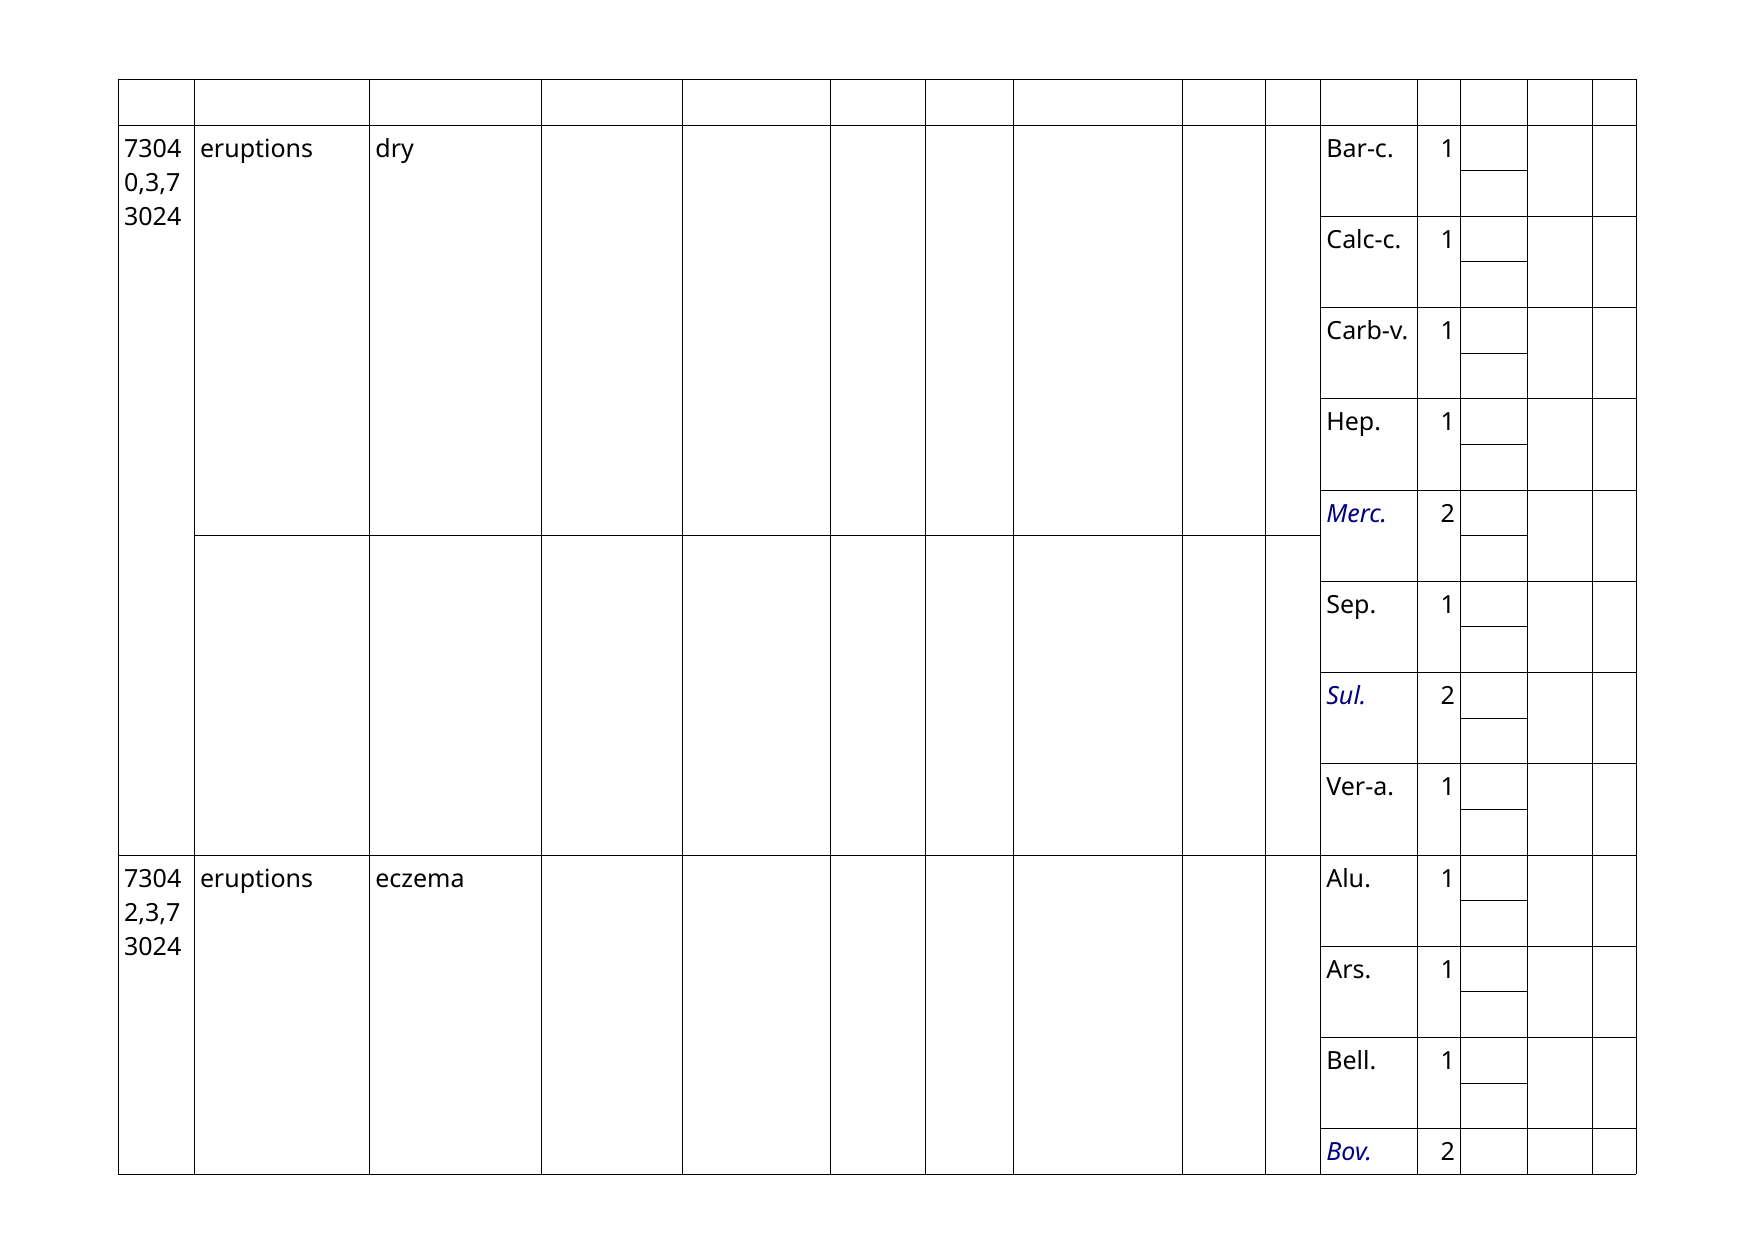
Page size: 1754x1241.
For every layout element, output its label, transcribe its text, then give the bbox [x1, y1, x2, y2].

table_cell [1461, 80, 1527, 124]
table_cell [1528, 399, 1592, 489]
table_cell [926, 536, 1013, 854]
table_cell 73040,3,73024 [119, 126, 194, 854]
table_cell [1461, 217, 1527, 261]
table_cell [1528, 491, 1592, 581]
table_cell [1014, 80, 1182, 124]
table_cell [831, 126, 925, 535]
table_cell [1593, 673, 1636, 763]
table_cell [683, 126, 830, 535]
table_cell [1014, 536, 1182, 854]
table_cell [1321, 80, 1417, 124]
table_cell dry [370, 126, 541, 535]
table_cell [1461, 582, 1527, 626]
table_cell [1593, 126, 1636, 216]
table_cell [119, 80, 194, 124]
table_cell [1014, 856, 1182, 1174]
table_cell Alu. [1321, 856, 1417, 946]
table_cell [831, 80, 925, 124]
table_cell [683, 80, 830, 124]
table_cell [1593, 399, 1636, 489]
table_cell 1 [1418, 1038, 1460, 1128]
table_cell [926, 80, 1013, 124]
table_cell [1528, 1129, 1592, 1174]
table_cell [926, 856, 1013, 1174]
table_cell [1461, 856, 1527, 900]
table_cell [1461, 445, 1527, 489]
table_cell 1 [1418, 217, 1460, 307]
table_cell [1528, 764, 1592, 854]
table_cell [1183, 80, 1265, 124]
table_cell [1461, 171, 1527, 216]
table_cell [1183, 126, 1265, 535]
table_cell [683, 856, 830, 1174]
table_cell Sul. [1321, 673, 1417, 763]
table_cell [1461, 810, 1527, 854]
table_cell 1 [1418, 856, 1460, 946]
table_cell [1528, 856, 1592, 946]
table_cell 1 [1418, 947, 1460, 1037]
table_cell [1528, 1038, 1592, 1128]
table_cell [1461, 1129, 1527, 1174]
table_cell 2 [1418, 1129, 1460, 1174]
table_cell [1461, 491, 1527, 535]
table_cell Hep. [1321, 399, 1417, 489]
table_cell [831, 536, 925, 854]
table_cell [195, 80, 369, 124]
table_cell Bell. [1321, 1038, 1417, 1128]
table_cell [1461, 901, 1527, 946]
table_cell [370, 536, 541, 854]
table_cell [1528, 947, 1592, 1037]
table_cell [1461, 126, 1527, 170]
table_cell [1461, 1084, 1527, 1128]
table_cell [1461, 536, 1527, 581]
table_cell [1461, 719, 1527, 763]
table_cell 2 [1418, 491, 1460, 581]
table_cell 2 [1418, 673, 1460, 763]
table_cell [1528, 126, 1592, 216]
table_cell [1593, 947, 1636, 1037]
table_cell Sep. [1321, 582, 1417, 672]
table_cell 1 [1418, 399, 1460, 489]
table_cell [1593, 217, 1636, 307]
table_cell Carb-v. [1321, 308, 1417, 398]
table_cell [1528, 308, 1592, 398]
table_cell [1593, 582, 1636, 672]
table_cell [1593, 1129, 1636, 1174]
table_cell eczema [370, 856, 541, 1174]
table_cell [1183, 856, 1265, 1174]
table_cell Ver-a. [1321, 764, 1417, 854]
table_cell [1461, 1038, 1527, 1083]
table_cell 1 [1418, 582, 1460, 672]
table_cell [1593, 1038, 1636, 1128]
table_cell Calc-c. [1321, 217, 1417, 307]
table_cell [370, 80, 541, 124]
table_cell [1418, 80, 1460, 124]
table_cell [1593, 491, 1636, 581]
table_cell [542, 80, 682, 124]
table_cell 1 [1418, 764, 1460, 854]
table_cell [542, 536, 682, 854]
table_cell [542, 126, 682, 535]
table_cell [195, 536, 369, 854]
table_cell [1014, 126, 1182, 535]
table_cell [1183, 536, 1265, 854]
table_cell [1461, 992, 1527, 1037]
table_cell [1266, 126, 1320, 535]
table_cell [542, 856, 682, 1174]
table_cell [1528, 80, 1592, 124]
table_cell [683, 536, 830, 854]
table_cell [1461, 354, 1527, 398]
table_cell [1593, 80, 1636, 124]
table_cell [1461, 399, 1527, 444]
table_cell [1528, 582, 1592, 672]
table_cell [1593, 764, 1636, 854]
table_cell 73042,3,73024 [119, 856, 194, 1174]
table_cell [1461, 308, 1527, 353]
table_cell 1 [1418, 308, 1460, 398]
table_cell [1461, 673, 1527, 718]
table_cell [1461, 764, 1527, 809]
table_cell 1 [1418, 126, 1460, 216]
table_cell [1461, 262, 1527, 307]
table_cell [1593, 308, 1636, 398]
table_cell [1266, 856, 1320, 1174]
table_cell [1528, 217, 1592, 307]
table_cell Merc. [1321, 491, 1417, 581]
table_cell [831, 856, 925, 1174]
table_cell [1266, 80, 1320, 124]
table_cell Bar-c. [1321, 126, 1417, 216]
table_cell [1461, 627, 1527, 672]
table_cell Ars. [1321, 947, 1417, 1037]
table_cell eruptions [195, 126, 369, 535]
table_cell [926, 126, 1013, 535]
table_cell Bov. [1321, 1129, 1417, 1174]
table_cell [1593, 856, 1636, 946]
table_cell eruptions [195, 856, 369, 1174]
table_cell [1461, 947, 1527, 991]
table_cell [1266, 536, 1320, 854]
table_cell [1528, 673, 1592, 763]
